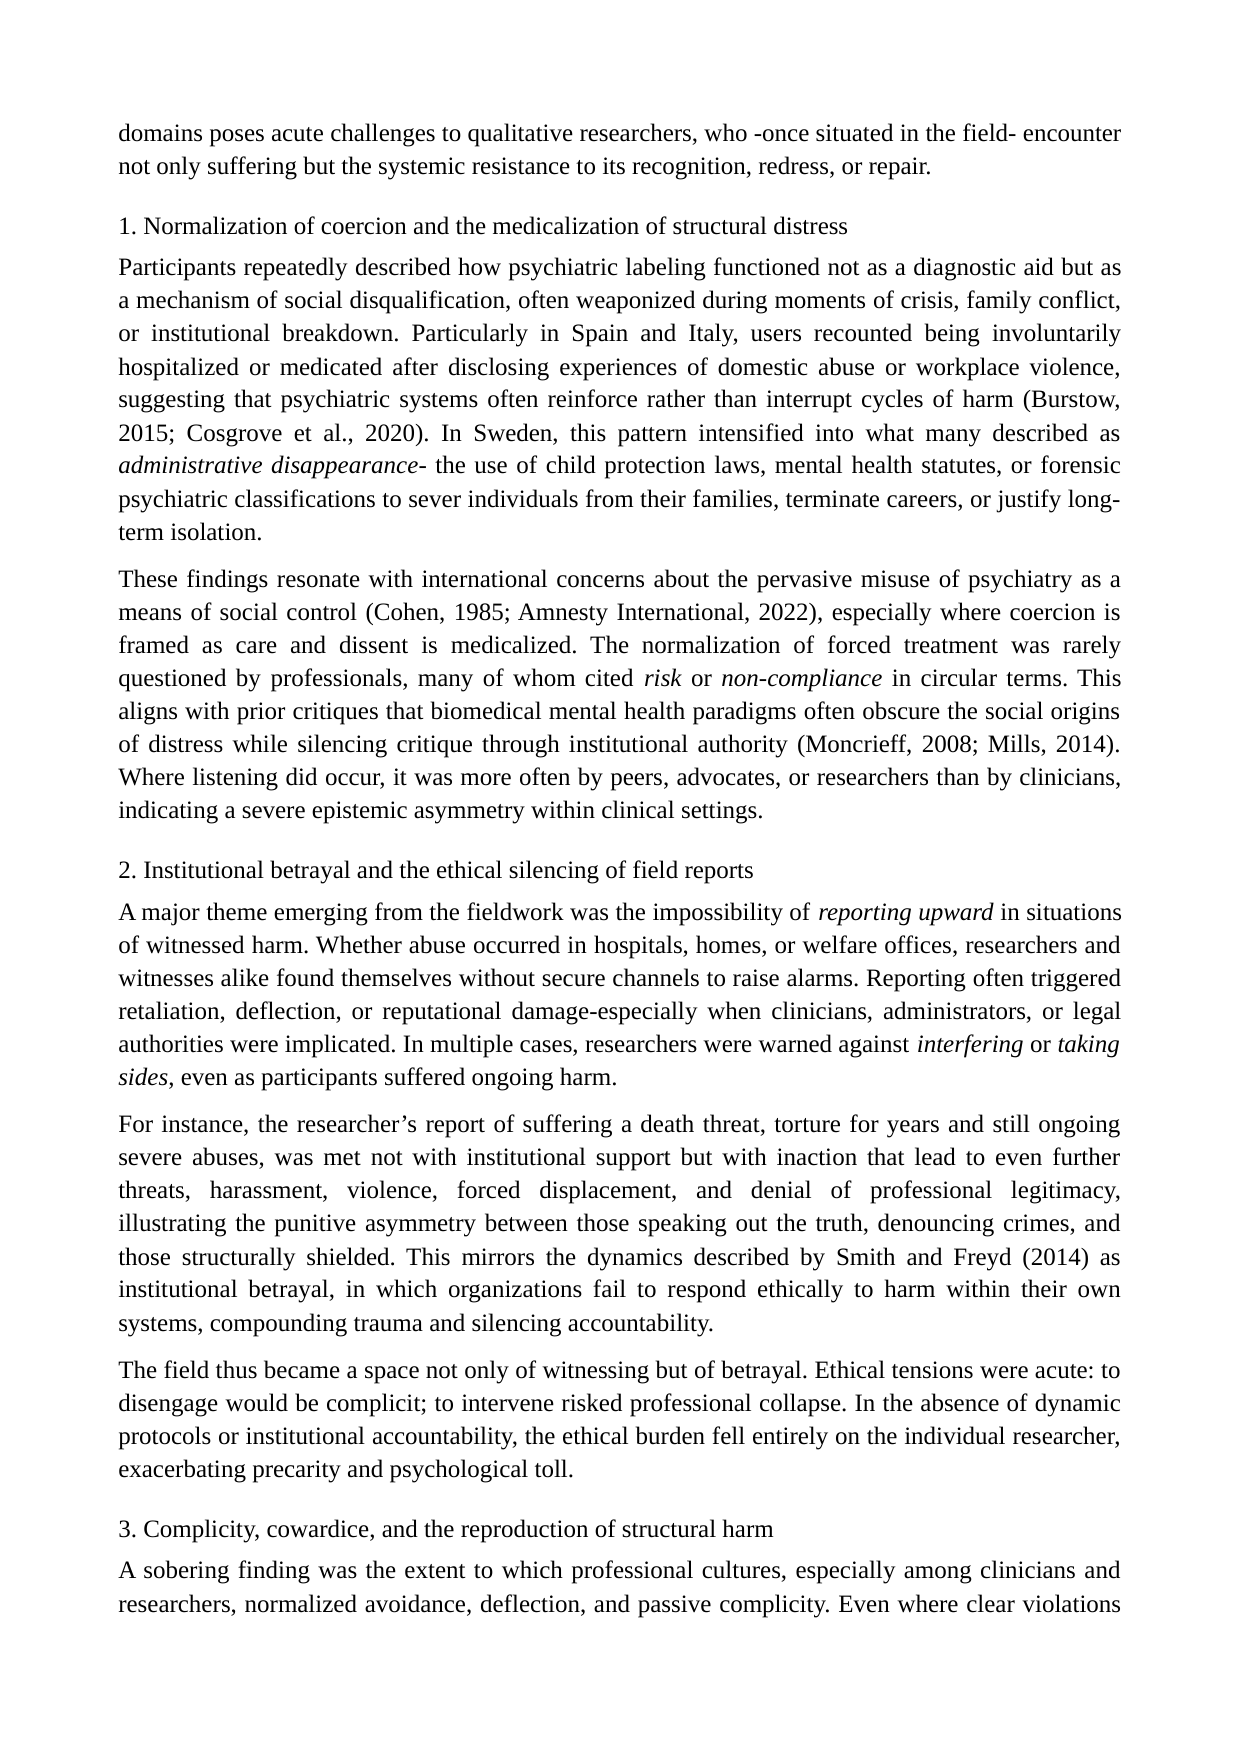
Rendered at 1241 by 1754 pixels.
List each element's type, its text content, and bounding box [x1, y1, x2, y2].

text A sobering finding was the extent to which professional cultures, especially among clinicians and researchers, normalized avoidance, deflection, and passive complicity. Even where clear violations [118, 1556, 1122, 1617]
text For instance, the researcher’s report of suffering a death threat, torture for years and still ongoing severe abuses, was met not with institutional support but with inaction that lead to even further threats, harassment, violence, forced displacement, and denial of professional legitimacy, illustrating the punitive asymmetry between those speaking out the truth, denouncing crimes, and those structurally shielded. This mirrors the dynamics described by Smith and Freyd (2014) as institutional betrayal, in which organizations fail to respond ethically to harm within their own systems, compounding trauma and silencing accountability. [118, 1109, 1122, 1336]
subtitle 2. Institutional betrayal and the ethical silencing of field reports [118, 856, 1122, 884]
subtitle 1. Normalization of coercion and the medicalization of structural distress [118, 211, 1122, 240]
text A major theme emerging from the fieldwork was the impossibility of reporting upward in situations of witnessed harm. Whether abuse occurred in hospitals, homes, or welfare offices, researchers and witnesses alike found themselves without secure channels to raise alarms. Reporting often triggered retaliation, deflection, or reputational damage-especially when clinicians, administrators, or legal authorities were implicated. In multiple cases, researchers were warned against interfering or taking sides, even as participants suffered ongoing harm. [118, 897, 1122, 1091]
text These findings resonate with international concerns about the pervasive misuse of psychiatry as a means of social control (Cohen, 1985; Amnesty International, 2022), especially where coercion is framed as care and dissent is medicalized. The normalization of forced treatment was rarely questioned by professionals, many of whom cited risk or non-compliance in circular terms. This aligns with prior critiques that biomedical mental health paradigms often obscure the social origins of distress while silencing critique through institutional authority (Moncrieff, 2008; Mills, 2014). Where listening did occur, it was more often by peers, advocates, or researchers than by clinicians, indicating a severe epistemic asymmetry within clinical settings. [118, 564, 1122, 824]
text Participants repeatedly described how psychiatric labeling functioned not as a diagnostic aid but as a mechanism of social disqualification, often weaponized during moments of crisis, family conflict, or institutional breakdown. Particularly in Spain and Italy, users recounted being involuntarily hospitalized or medicated after disclosing experiences of domestic abuse or workplace violence, suggesting that psychiatric systems often reinforce rather than interrupt cycles of harm (Burstow, 2015; Cosgrove et al., 2020). In Sweden, this pattern intensified into what many described as administrative disappearance- the use of child protection laws, mental health statutes, or forensic psychiatric classifications to sever individuals from their families, terminate careers, or justify long-term isolation. [118, 252, 1122, 545]
subtitle 3. Complicity, cowardice, and the reproduction of structural harm [118, 1514, 1122, 1543]
text The field thus became a space not only of witnessing but of betrayal. Ethical tensions were acute: to disengage would be complicit; to intervene risked professional collapse. In the absence of dynamic protocols or institutional accountability, the ethical burden fell entirely on the individual researcher, exacerbating precarity and psychological toll. [118, 1355, 1122, 1483]
text domains poses acute challenges to qualitative researchers, who -once situated in the field- encounter not only suffering but the systemic resistance to its recognition, redress, or repair. [118, 118, 1122, 180]
